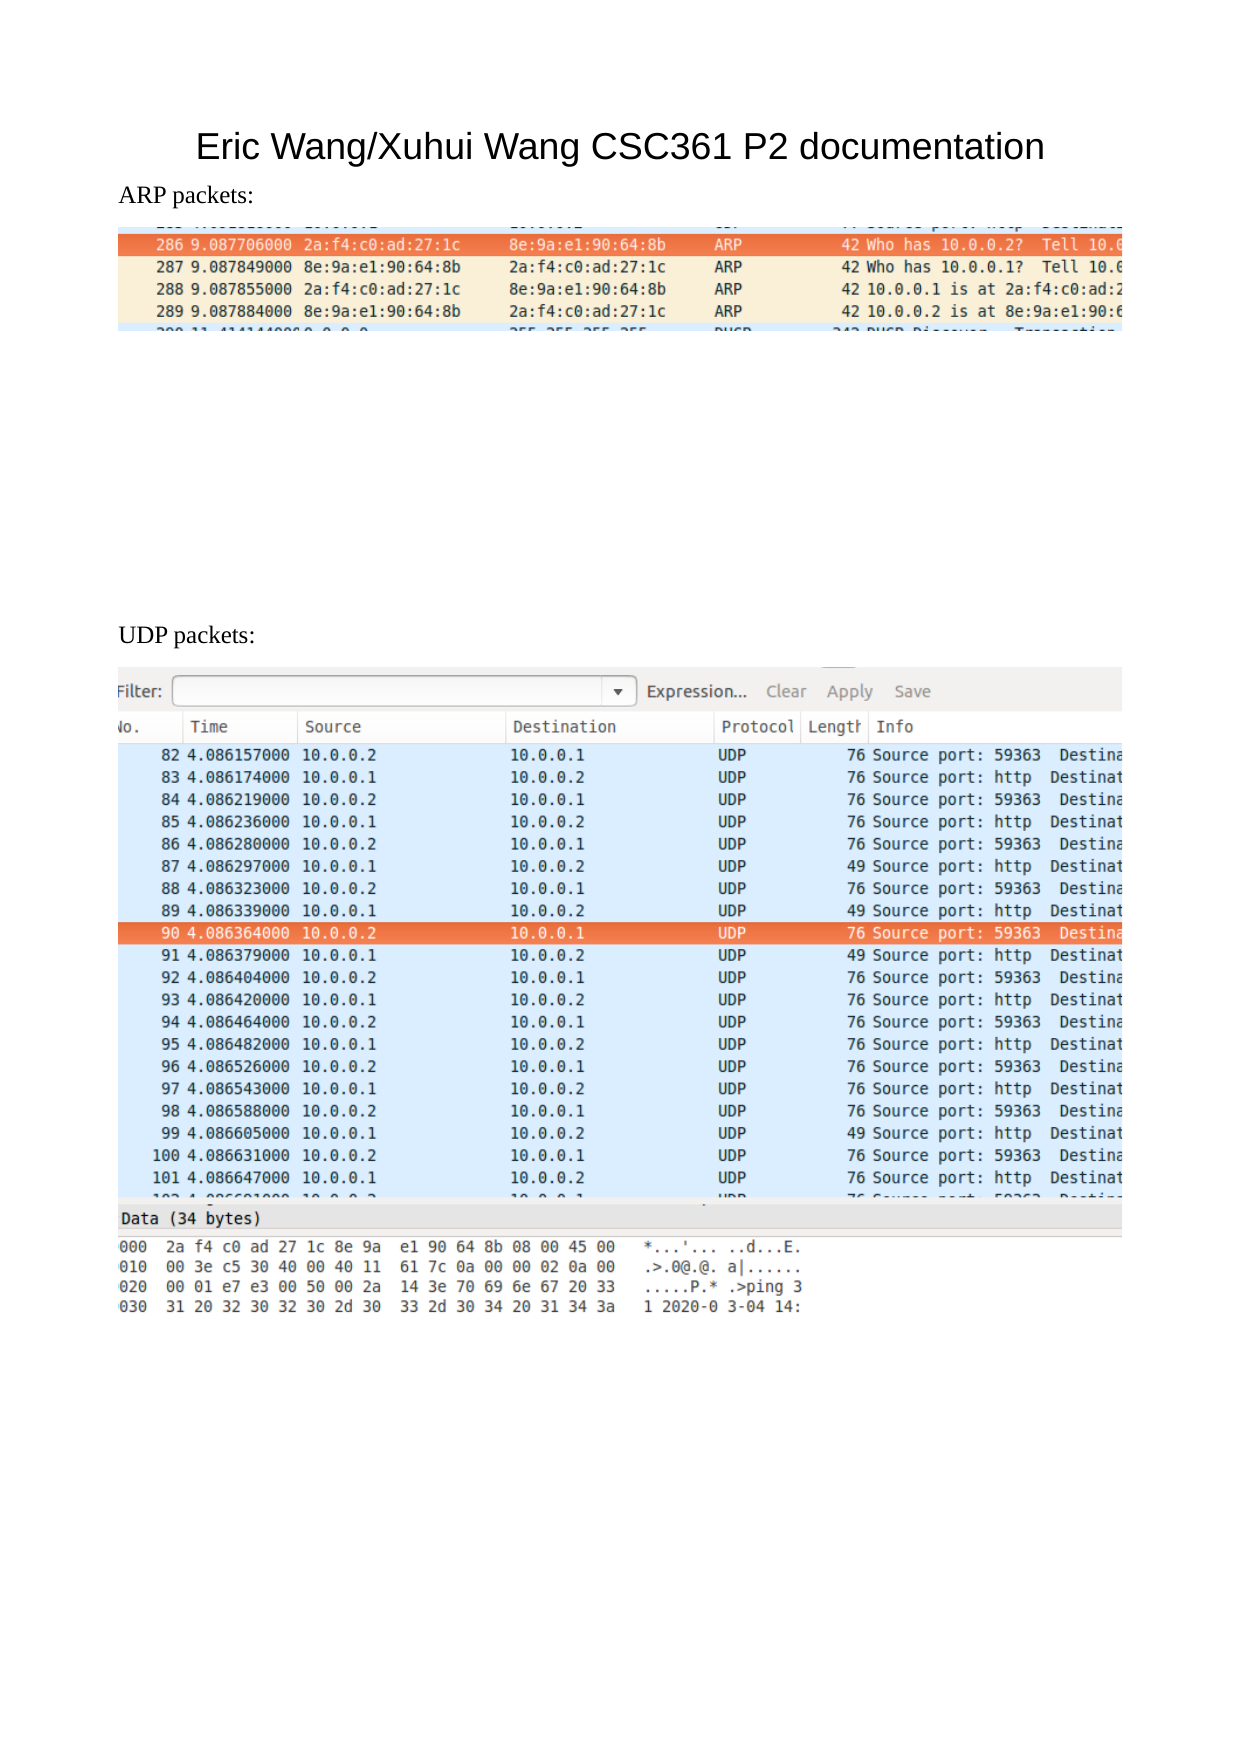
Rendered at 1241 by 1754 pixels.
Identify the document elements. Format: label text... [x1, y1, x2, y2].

text UDP packets: [118, 620, 1122, 649]
subtitle Eric Wang/Xuhui Wang CSC361 P2 documentation [118, 124, 1122, 167]
text ARP packets: [118, 180, 1122, 209]
picture [118, 667, 1123, 1318]
picture [118, 227, 1123, 331]
